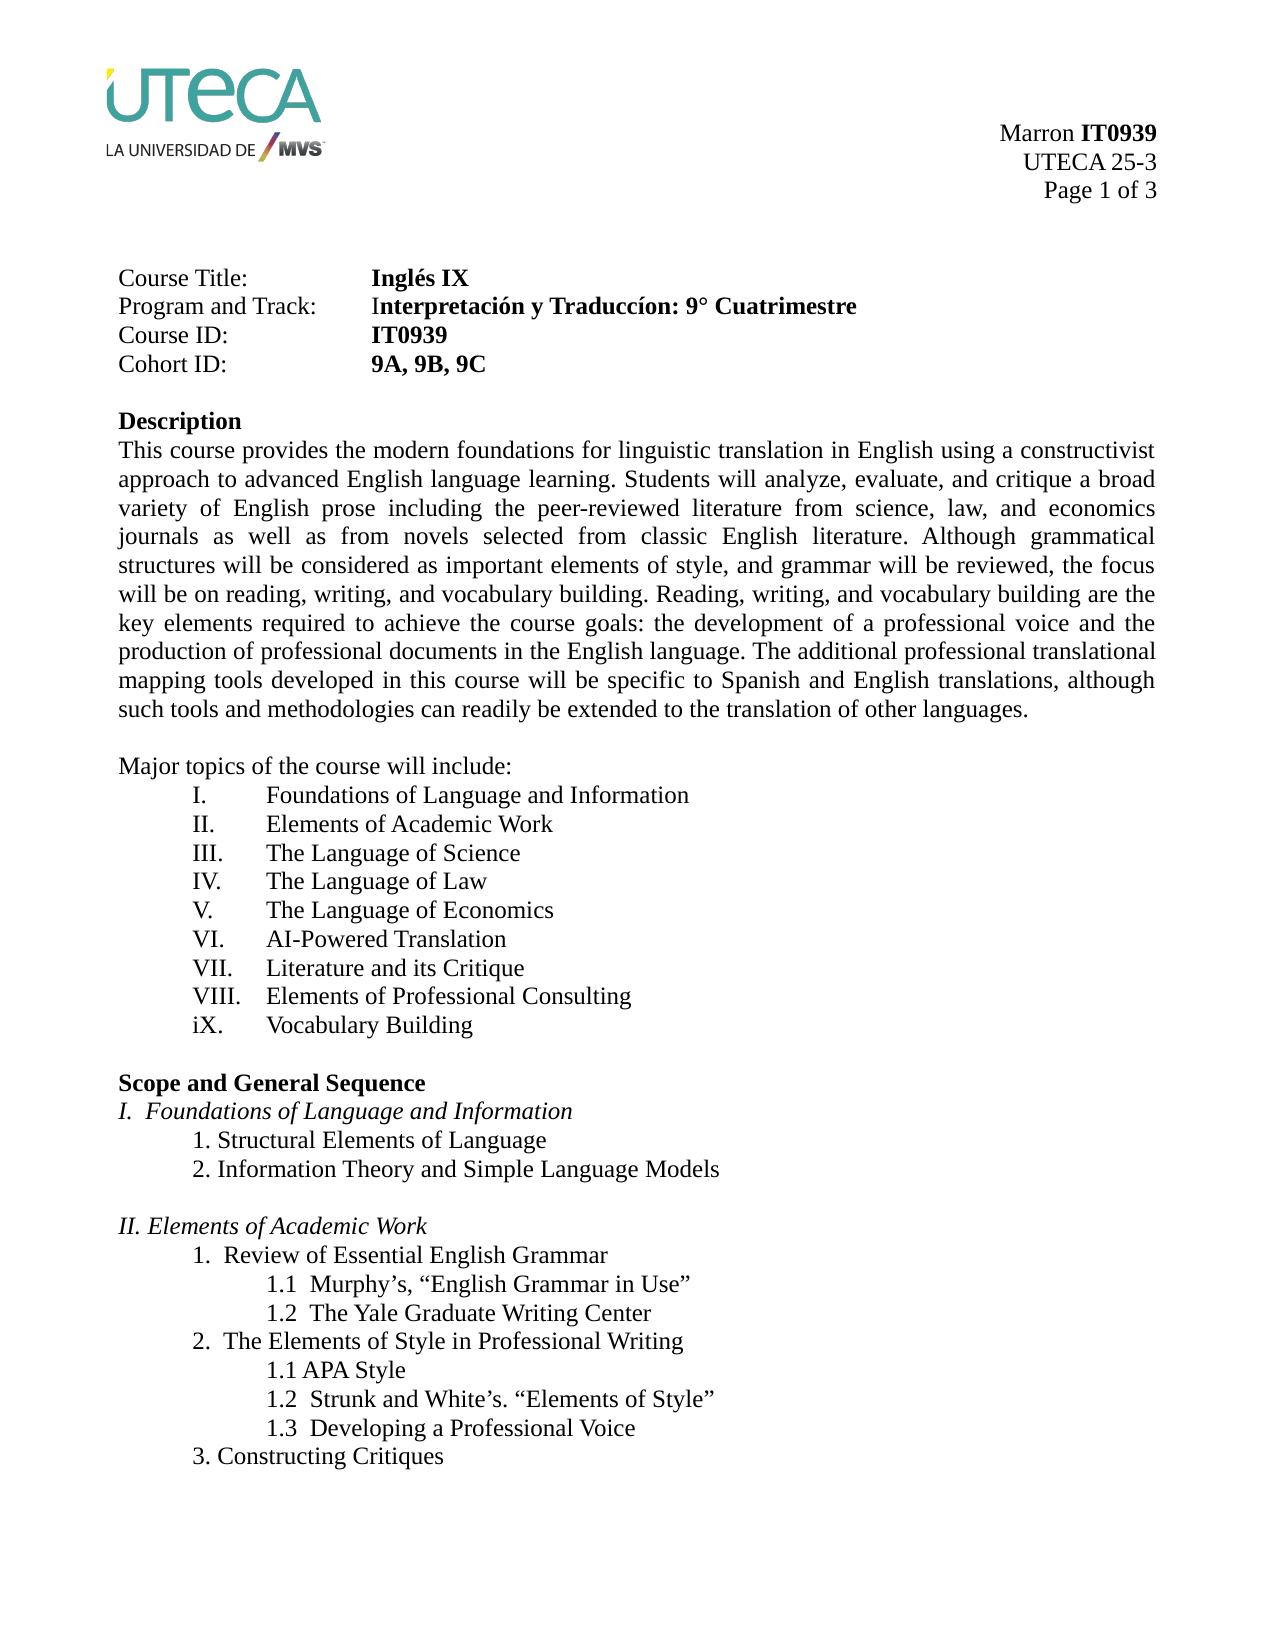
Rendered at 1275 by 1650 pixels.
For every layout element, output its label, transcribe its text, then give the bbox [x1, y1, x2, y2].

text V. The Language of Economics [192, 895, 1157, 924]
text 1.2 The Yale Graduate Writing Center [192, 1298, 1157, 1326]
text 1.3 Developing a Professional Voice [118, 1413, 1157, 1441]
text This course provides the modern foundations for linguistic translation in English using a constructivist approach to advanced English language learning. Students will analyze, evaluate, and critique a broad variety of English prose including the peer-reviewed literature from science, law, and economics journals as well as from novels selected from classic English literature. Although grammatical structures will be considered as important elements of style, and grammar will be reviewed, the focus will be on reading, writing, and vocabulary building. Reading, writing, and vocabulary building are the key elements required to achieve the course goals: the development of a professional voice and the production of professional documents in the English language. The additional professional translational mapping tools developed in this course will be specific to Spanish and English translations, although such tools and methodologies can readily be extended to the translation of other languages. [118, 435, 1157, 723]
text II. Elements of Academic Work [192, 809, 1157, 838]
text 3. Constructing Critiques [192, 1441, 1157, 1470]
text 1.1 Murphy’s, “English Grammar in Use” [192, 1269, 1157, 1298]
text I. Foundations of Language and Information [118, 1096, 1157, 1125]
text 1. Structural Elements of Language [192, 1125, 1157, 1154]
table_cell Course ID: [118, 320, 371, 349]
text 2. Information Theory and Simple Language Models [192, 1154, 1157, 1183]
text III. The Language of Science [192, 838, 1157, 866]
text VI. AI-Powered Translation [192, 924, 1157, 953]
text 1.2 Strunk and White’s. “Elements of Style” [192, 1384, 1157, 1413]
text Scope and General Sequence [118, 1068, 1157, 1096]
text I. Foundations of Language and Information [192, 780, 1157, 809]
text VII. Literature and its Critique [192, 953, 1157, 981]
text II. Elements of Academic Work [118, 1211, 1157, 1240]
table_cell Interpretación y Traduccíon: 9° Cuatrimestre [371, 291, 1157, 320]
text VIII. Elements of Professional Consulting [192, 981, 1157, 1010]
text 2. The Elements of Style in Professional Writing [118, 1326, 1157, 1355]
text iX. Vocabulary Building [118, 1010, 1157, 1039]
table_header Inglés IX [371, 263, 1157, 291]
text IV. The Language of Law [192, 866, 1157, 895]
text Major topics of the course will include: [118, 751, 1157, 780]
table_cell Program and Track: [118, 291, 371, 320]
picture [104, 64, 328, 166]
table_header Course Title: [118, 263, 371, 291]
table_cell 9A, 9B, 9C [371, 349, 1157, 378]
text 1.1 APA Style [192, 1355, 1157, 1384]
text 1. Review of Essential English Grammar [118, 1240, 1157, 1269]
table_cell Cohort ID: [118, 349, 371, 378]
text Description [118, 406, 1157, 435]
table_cell IT0939 [371, 320, 1157, 349]
